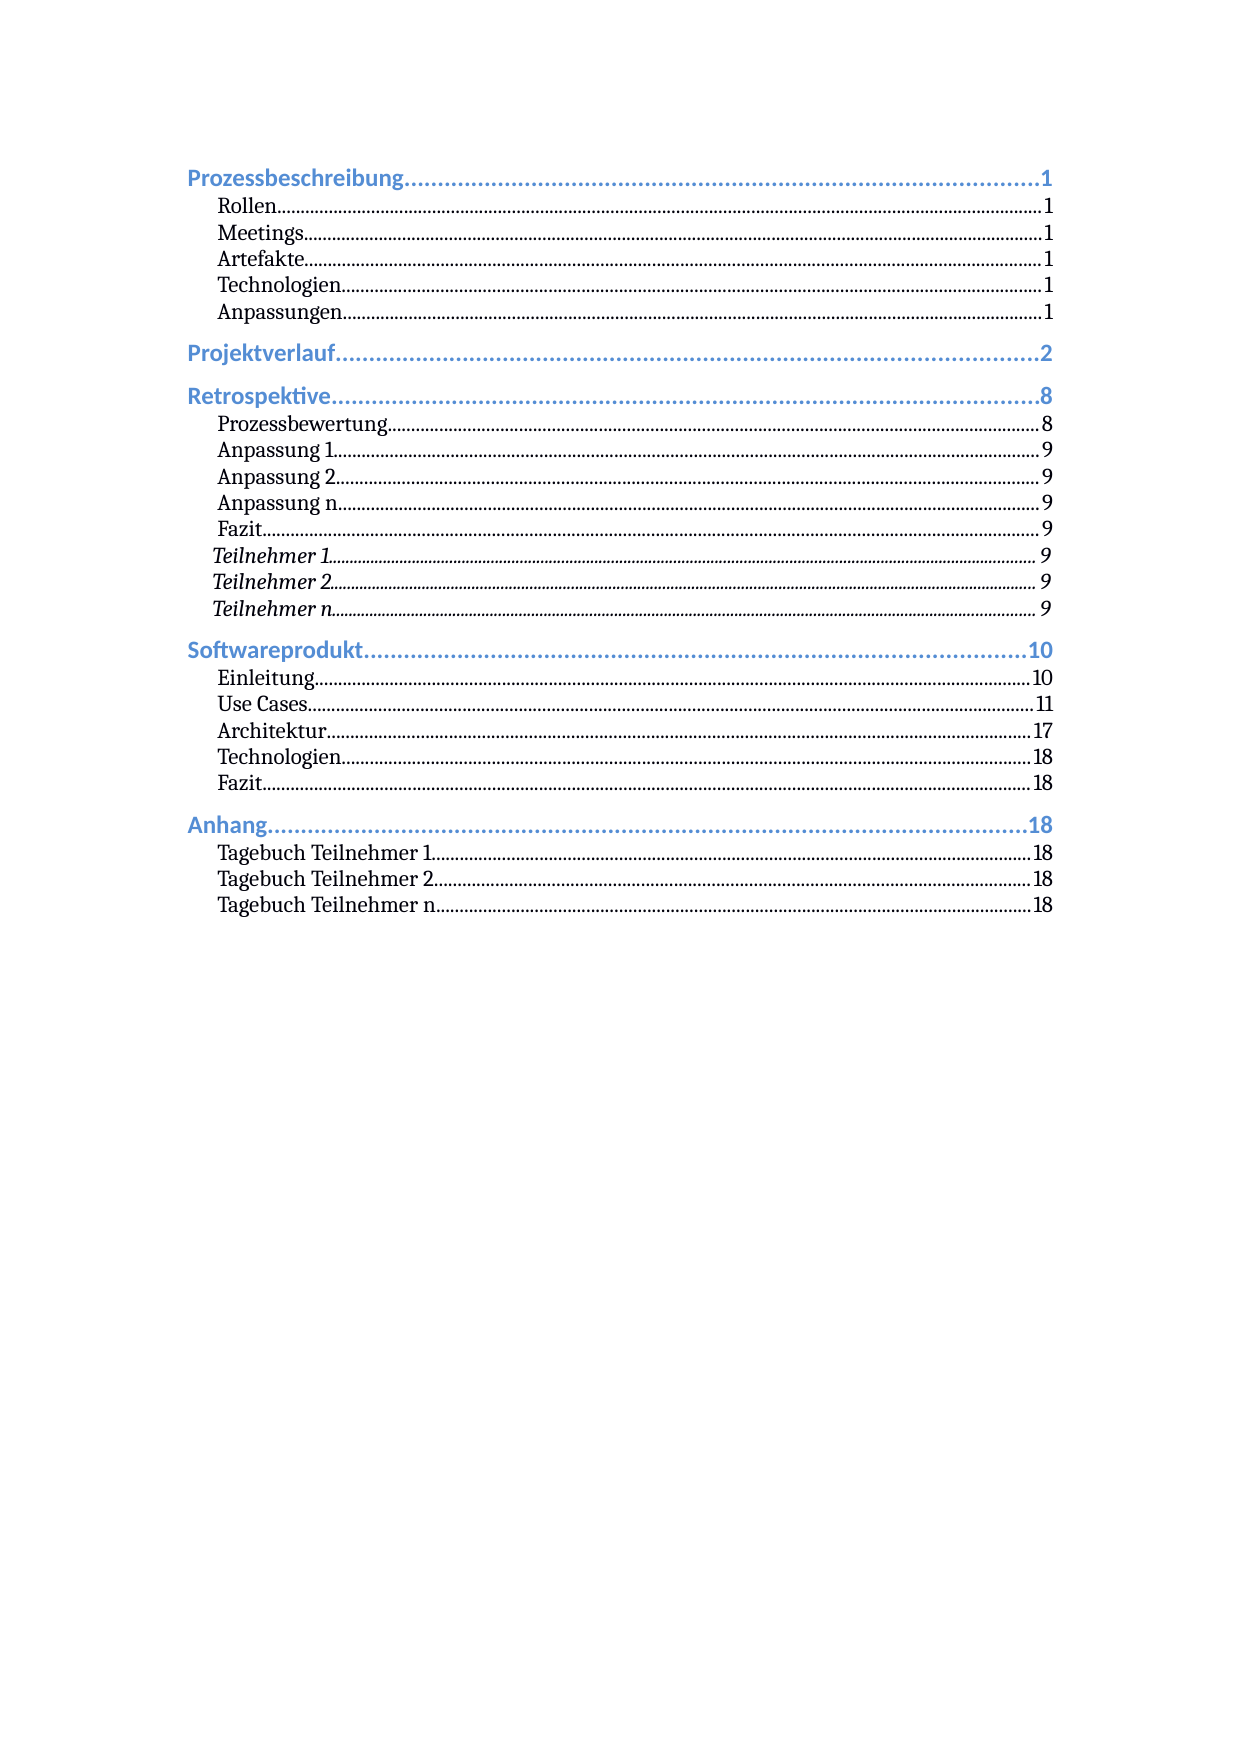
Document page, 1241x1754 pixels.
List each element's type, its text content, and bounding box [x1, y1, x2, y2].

text Tagebuch Teilnehmer 2 18 [217, 866, 1053, 892]
text Anpassung n 9 [217, 490, 1053, 516]
text Tagebuch Teilnehmer n 18 [217, 892, 1053, 918]
text Tagebuch Teilnehmer 1 18 [217, 839, 1053, 866]
text Anpassungen 1 [217, 298, 1053, 325]
text Prozessbewertung 8 [217, 411, 1053, 437]
text Technologien 1 [217, 272, 1053, 298]
text Teilnehmer n 9 [212, 595, 1053, 622]
text Projektverlauf 2 [187, 337, 1053, 368]
text Artefakte 1 [217, 246, 1053, 272]
text Fazit 9 [217, 516, 1053, 543]
text Teilnehmer 2 9 [212, 569, 1053, 595]
text Architektur 17 [217, 717, 1053, 744]
text Teilnehmer 1 9 [212, 543, 1053, 569]
text Use Cases 11 [217, 691, 1053, 717]
text Fazit 18 [217, 770, 1053, 796]
text Anhang 18 [187, 809, 1053, 839]
text Softwareprodukt 10 [187, 634, 1053, 665]
text Anpassung 2 9 [217, 463, 1053, 490]
text Rollen 1 [217, 193, 1053, 219]
text Retrospektive 8 [187, 380, 1053, 411]
text Einleitung 10 [217, 665, 1053, 691]
text Technologien 18 [217, 744, 1053, 770]
text Anpassung 1 9 [217, 437, 1053, 463]
text Prozessbeschreibung 1 [187, 162, 1053, 193]
text Meetings 1 [217, 219, 1053, 246]
